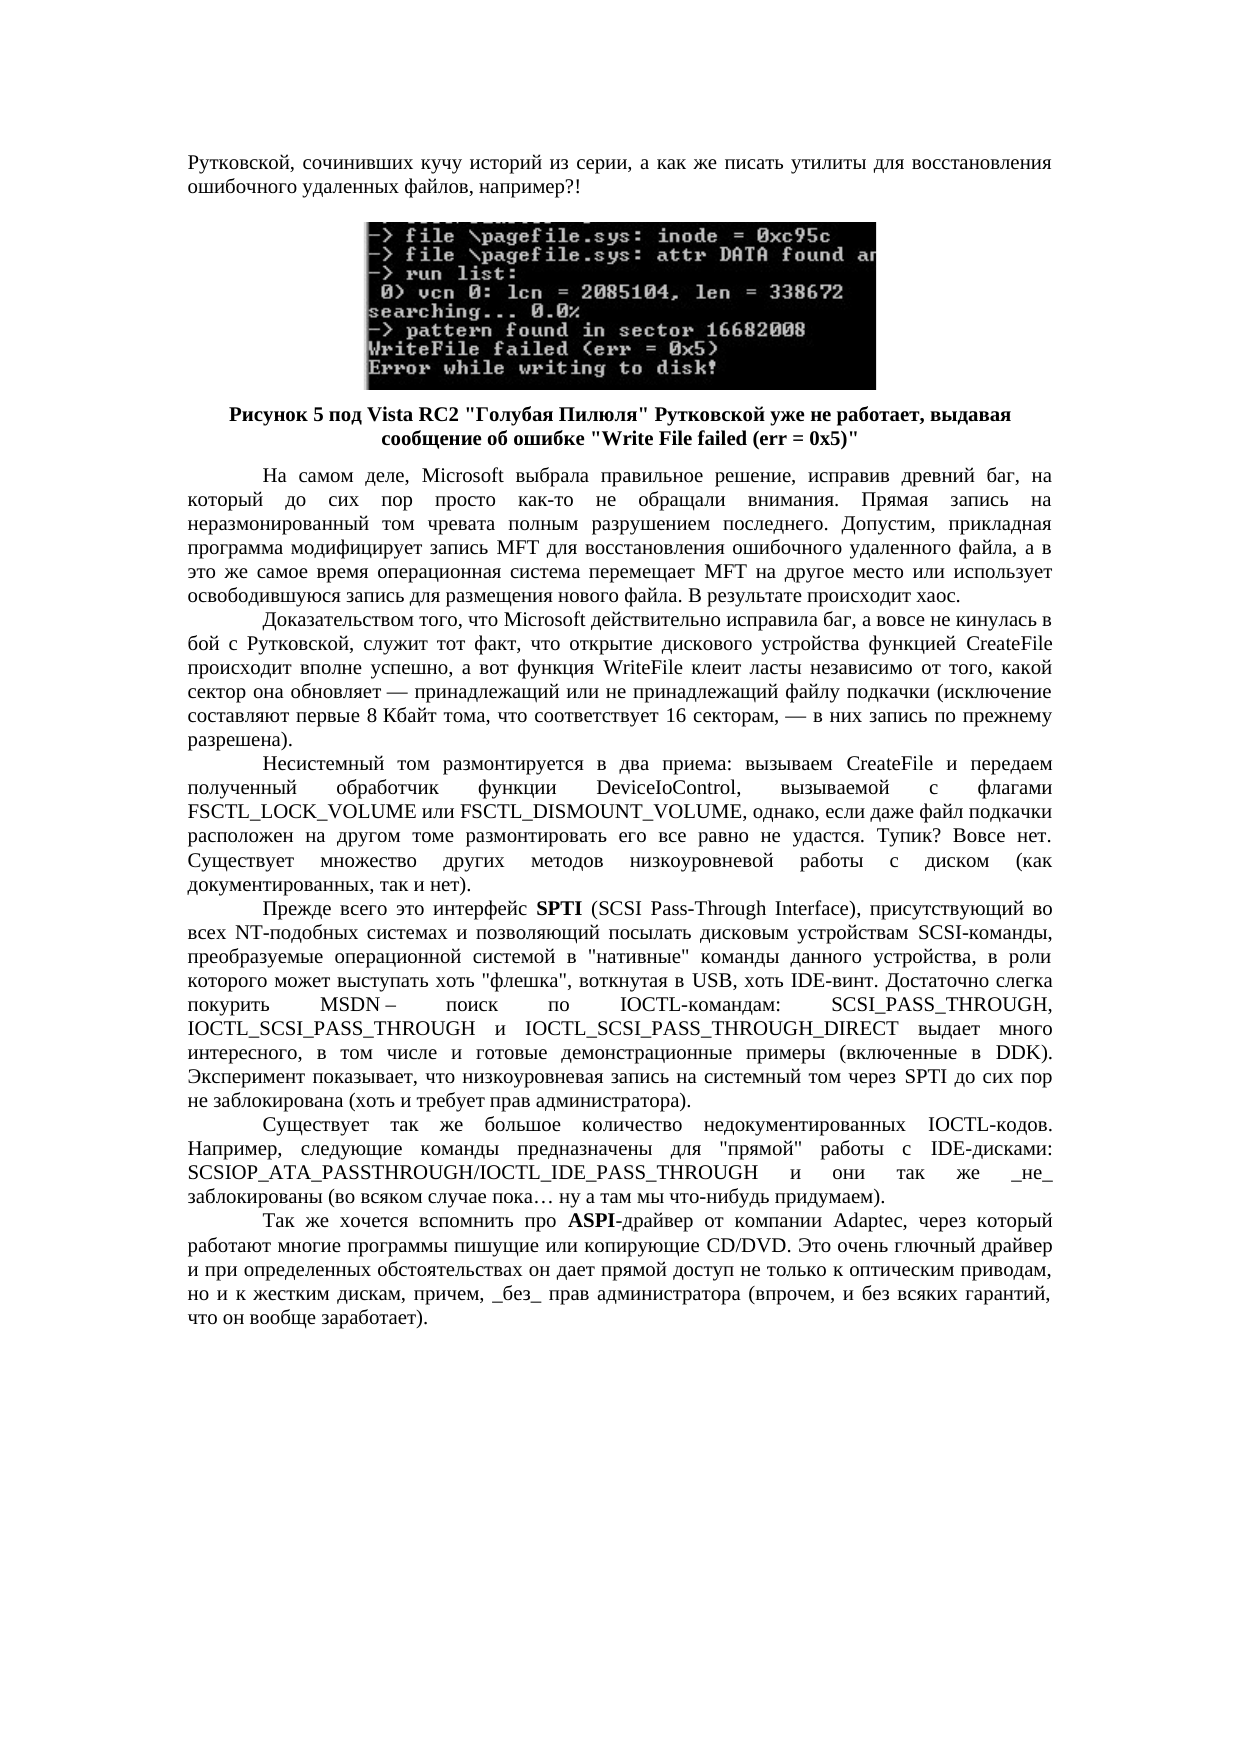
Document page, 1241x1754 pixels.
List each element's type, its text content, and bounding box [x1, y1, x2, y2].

text На самом деле, Microsoft выбрала правильное решение, исправив древний баг, на который до сих пор просто как-то не обращали внимания. Прямая запись на неразмонированный том чревата полным разрушением последнего. Допустим, прикладная программа модифицирует запись MFT для восстановления ошибочного удаленного файла, а в это же самое время операционная система перемещает MFT на другое место или использует освободившуюся запись для размещения нового файла. В результате происходит хаос. [187, 462, 1053, 607]
picture [363, 222, 877, 390]
text Несистемный том размонтируется в два приема: вызываем CreateFile и передаем полученный обработчик функции DeviceIoControl, вызываемой с флагами FSCTL_LOCK_VOLUME или FSCTL_DISMOUNT_VOLUME, однако, если даже файл подкачки расположен на другом томе размонтировать его все равно не удастся. Тупик? Вовсе нет. Существует множество других методов низкоуровневой работы с диском (как документированных, так и нет). [187, 751, 1053, 896]
text Рутковской, сочинивших кучу историй из серии, а как же писать утилиты для восстановления ошибочного удаленных файлов, например?! [187, 150, 1053, 198]
text Доказательством того, что Microsoft действительно исправила баг, а вовсе не кинулась в бой с Рутковской, служит тот факт, что открытие дискового устройства функцией CreateFile происходит вполне успешно, а вот функция WriteFile клеит ласты независимо от того, какой сектор она обновляет — принадлежащий или не принадлежащий файлу подкачки (исключение составляют первые 8 Кбайт тома, что соответствует 16 секторам, — в них запись по прежнему разрешена). [187, 607, 1053, 751]
text Прежде всего это интерфейс SPTI (SCSI Pass-Through Interface), присутствующий во всех NT-подобных системах и позволяющий посылать дисковым устройствам SCSI-команды, преобразуемые операционной системой в "нативные" команды данного устройства, в роли которого может выступать хоть "флешка", воткнутая в USB, хоть IDE-винт. Достаточно слегка покурить MSDN – поиск по IOCTL-командам: SCSI_PASS_THROUGH, IOCTL_SCSI_PASS_THROUGH и IOCTL_SCSI_PASS_THROUGH_DIRECT выдает много интересного, в том числе и готовые демонстрационные примеры (включенные в DDK). Эксперимент показывает, что низкоуровневая запись на системный том через SPTI до сих пор не заблокирована (хоть и требует прав администратора). [187, 896, 1053, 1112]
text Так же хочется вспомнить про ASPI-драйвер от компании Adaptec, через который работают многие программы пишущие или копирующие CD/DVD. Это очень глючный драйвер и при определенных обстоятельствах он дает прямой доступ не только к оптическим приводам, но и к жестким дискам, причем, _без_ прав администратора (впрочем, и без всяких гарантий, что он вообще заработает). [187, 1208, 1053, 1329]
text Существует так же большое количество недокументированных IOCTL-кодов. Например, следующие команды предназначены для "прямой" работы с IDE-дисками: SCSIOP_ATA_PASSTHROUGH/IOCTL_IDE_PASS_THROUGH и они так же _не_ заблокированы (во всяком случае пока… ну а там мы что-нибудь придумаем). [187, 1112, 1053, 1208]
text Рисунок 5 под Vista RC2 "Голубая Пилюля" Рутковской уже не работает, выдавая сообщение об ошибке "Write File failed (err = 0x5)" [187, 402, 1053, 450]
